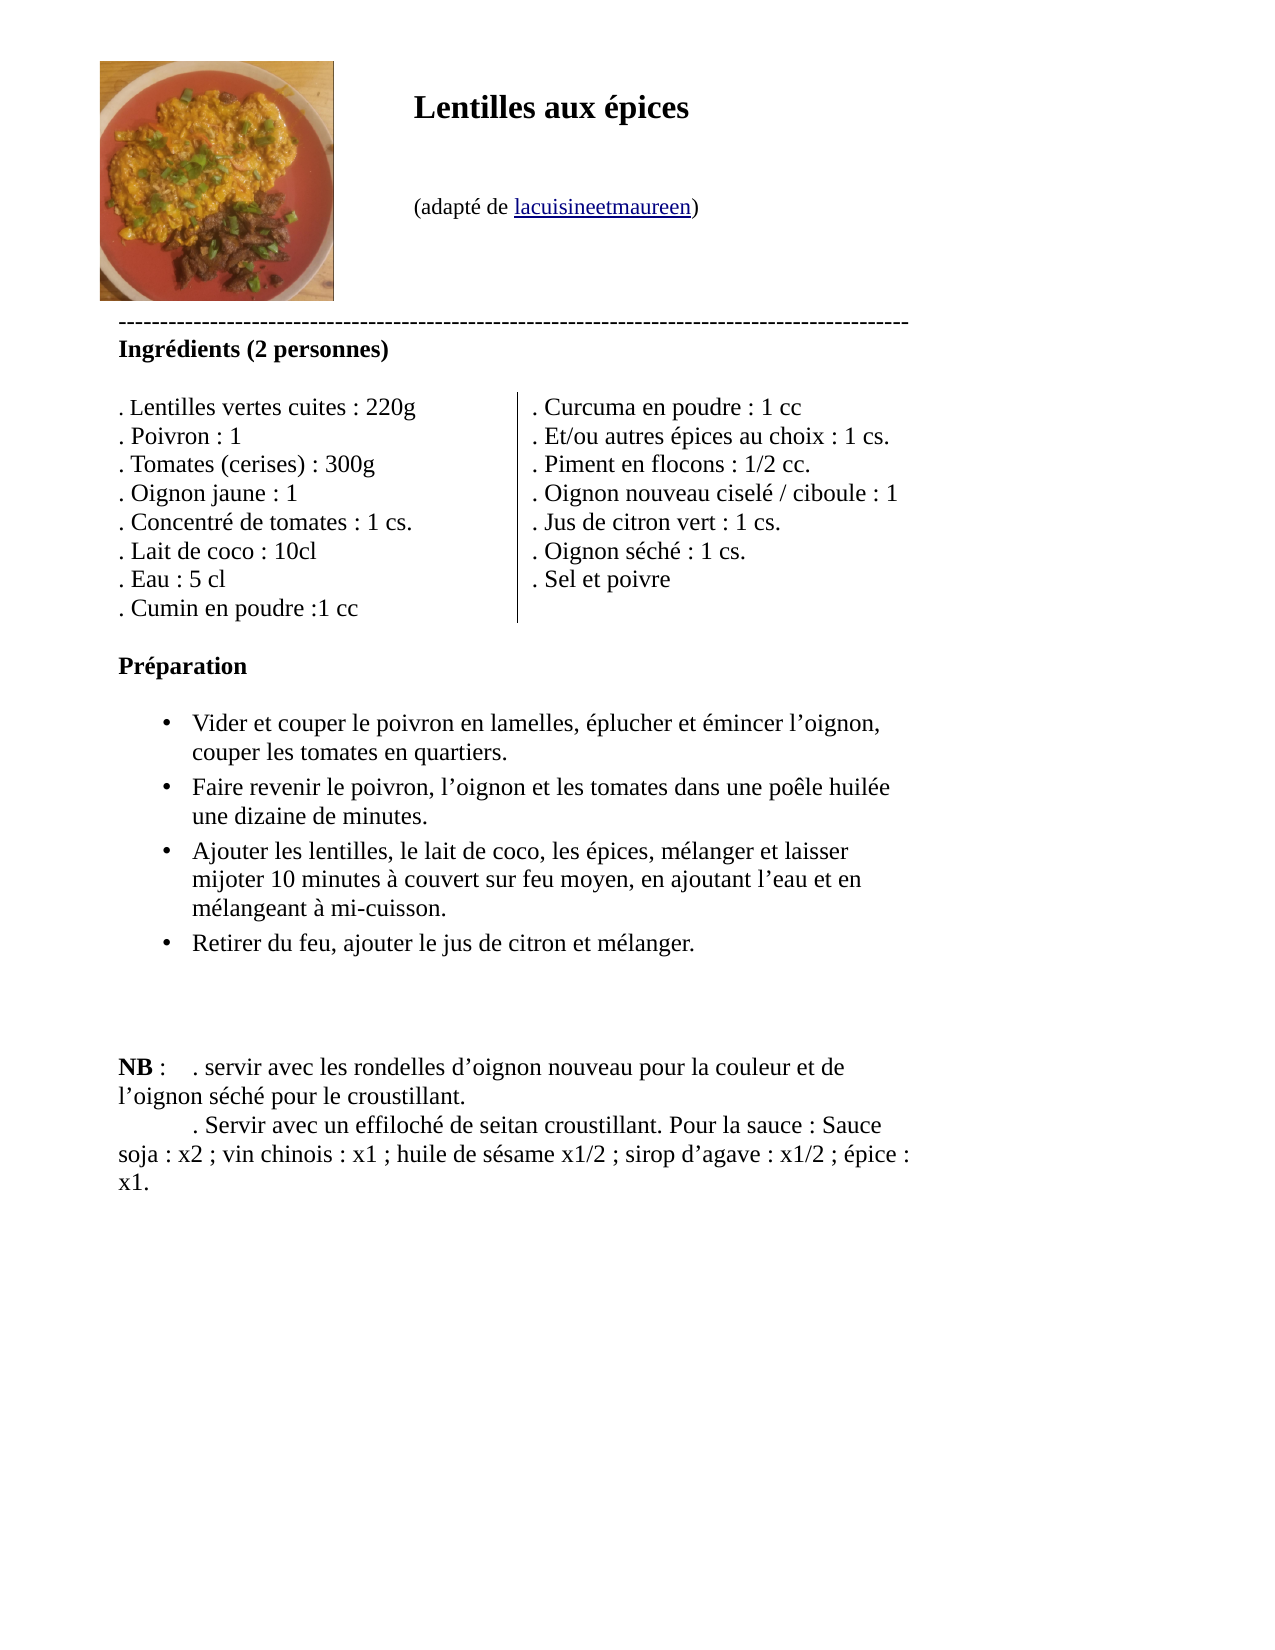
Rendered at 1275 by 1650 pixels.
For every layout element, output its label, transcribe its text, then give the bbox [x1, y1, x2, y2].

list Retirer du feu, ajouter le jus de citron et mélanger. [162, 928, 916, 957]
list Faire revenir le poivron, l’oignon et les tomates dans une poêle huilée une dizaine de minutes. [162, 772, 916, 829]
text . Concentré de tomates : 1 cs. . Lait de coco : 10cl . Eau : 5 cl . Cumin en poudre :1 cc [118, 507, 502, 622]
picture [99, 61, 334, 301]
text . Lentilles vertes cuites : 220g . Poivron : 1 . Tomates (cerises) : 300g . Oignon jaune : 1 [118, 392, 502, 507]
list Ajouter les lentilles, le lait de coco, les épices, mélanger et laisser mijoter 10 minutes à couvert sur feu moyen, en ajoutant l’eau et en mélangeant à mi-cuisson. [162, 836, 916, 922]
text Lentilles aux épices [334, 88, 916, 126]
text . Piment en flocons : 1/2 cc. . Oignon nouveau ciselé / ciboule : 1 . Jus de citron vert : 1 cs. [532, 449, 916, 536]
text Préparation [118, 651, 916, 679]
text . Curcuma en poudre : 1 cc [532, 392, 916, 421]
text . Et/ou autres épices au choix : 1 cs. [532, 421, 916, 449]
text NB : . servir avec les rondelles d’oignon nouveau pour la couleur et de l’oignon séché pour le croustillant. [118, 1052, 916, 1110]
text . Oignon séché : 1 cs. . Sel et poivre [532, 536, 916, 593]
list Vider et couper le poivron en lamelles, éplucher et émincer l’oignon, couper les tomates en quartiers. [162, 708, 916, 766]
text Ingrédients (2 personnes) [118, 334, 916, 363]
text (adapté de lacuisineetmaureen) [334, 184, 916, 222]
text ----------------------------------------------------------------------------------------------- [118, 306, 916, 334]
text . Servir avec un effiloché de seitan croustillant. Pour la sauce : Sauce soja : x2 ; vin chinois : x1 ; huile de sésame x1/2 ; sirop d’agave : x1/2 ; épice : x1. [118, 1110, 916, 1196]
